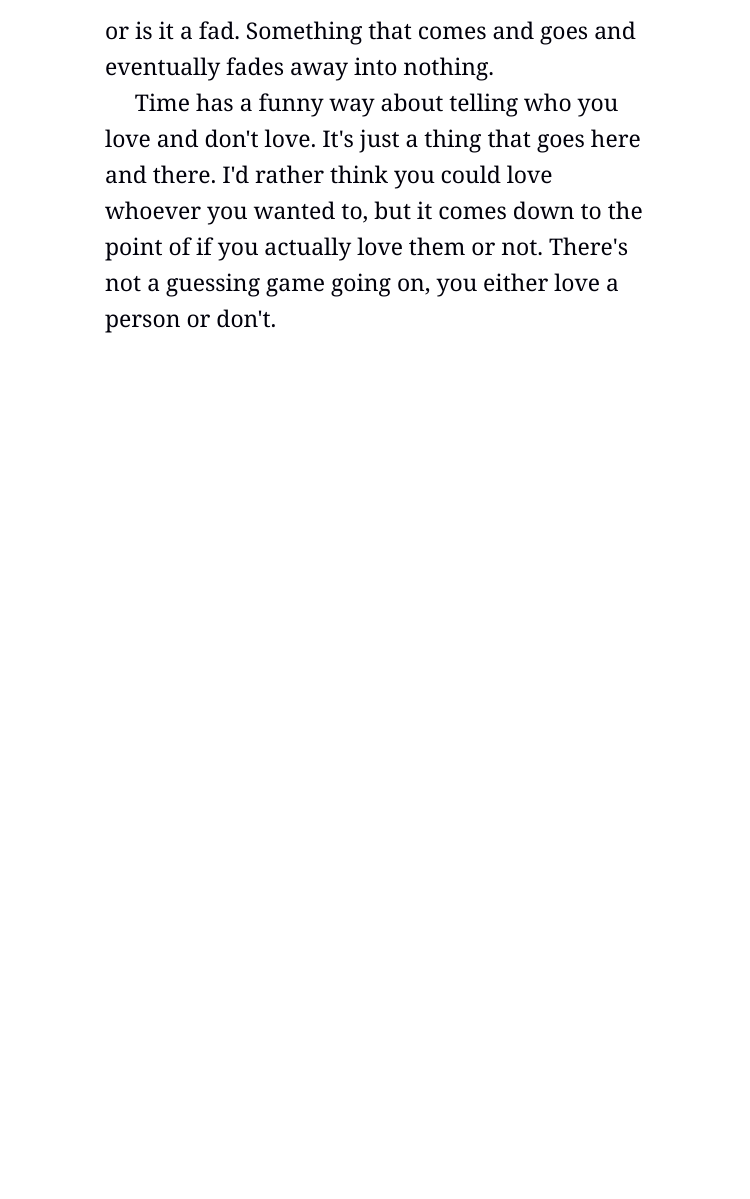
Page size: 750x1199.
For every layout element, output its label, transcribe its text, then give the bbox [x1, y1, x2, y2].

text or is it a fad. Something that comes and goes and eventually fades away into nothing. [105, 15, 645, 82]
text Time has a funny way about telling who you love and don't love. It's just a thing that goes here and there. I'd rather think you could love whoever you wanted to, but it comes down to the point of if you actually love them or not. There's not a guessing game going on, you either love a person or don't. [105, 87, 645, 334]
